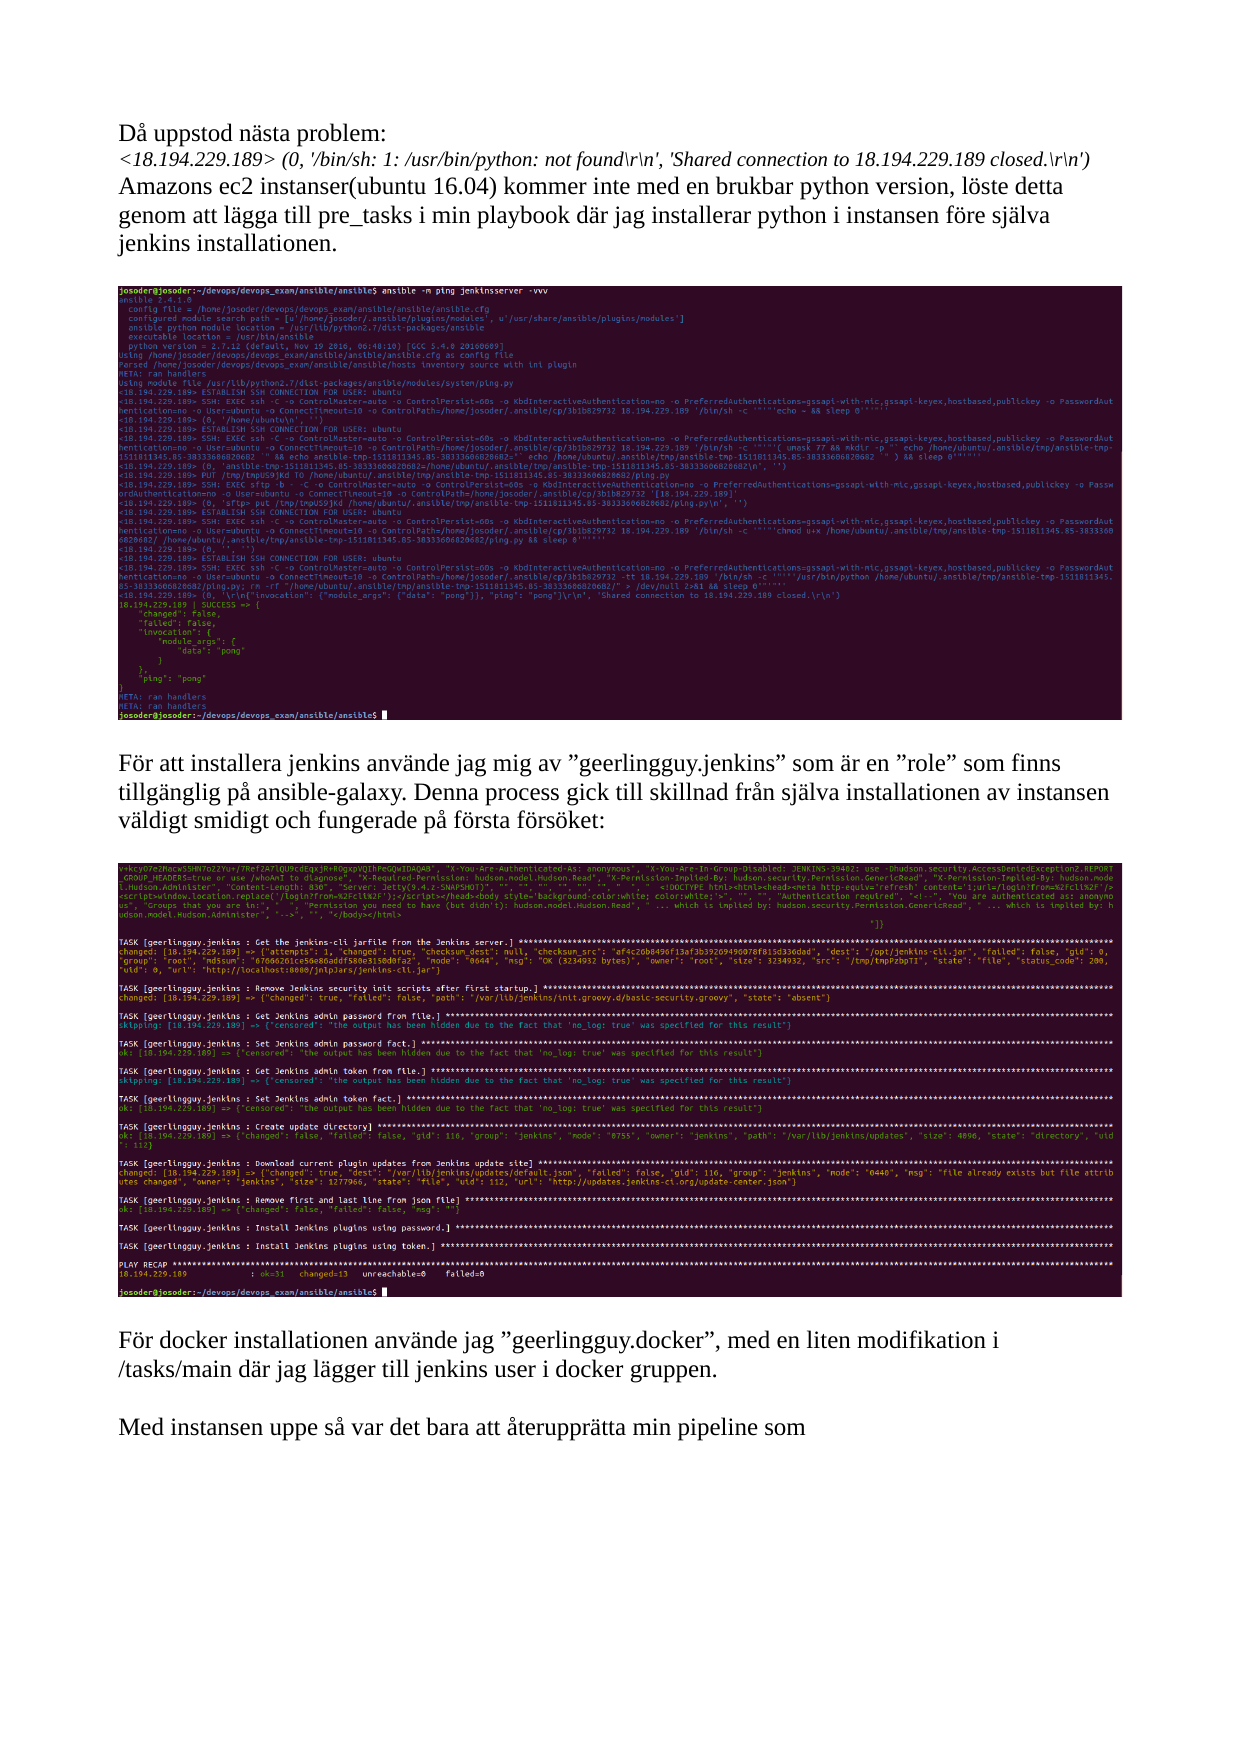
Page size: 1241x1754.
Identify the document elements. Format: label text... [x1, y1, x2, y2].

picture [118, 286, 1123, 720]
text Med instansen uppe så var det bara att återupprätta min pipeline som [118, 1412, 1122, 1440]
picture [118, 863, 1123, 1297]
text Amazons ec2 instanser(ubuntu 16.04) kommer inte med en brukbar python version, löste detta genom att lägga till pre_tasks i min playbook där jag installerar python i instansen före själva jenkins installationen. [118, 171, 1122, 257]
text För docker installationen använde jag ”geerlingguy.docker”, med en liten modifikation i /tasks/main där jag lägger till jenkins user i docker gruppen. [118, 1325, 1122, 1383]
text För att installera jenkins använde jag mig av ”geerlingguy.jenkins” som är en ”role” som finns tillgänglig på ansible-galaxy. Denna process gick till skillnad från själva installationen av instansen väldigt smidigt och fungerade på första försöket: [118, 748, 1122, 834]
text Då uppstod nästa problem: [118, 118, 1122, 147]
text <18.194.229.189> (0, '/bin/sh: 1: /usr/bin/python: not found\r\n', 'Shared connection to 18.194.229.189 closed.\r\n') [118, 147, 1122, 171]
